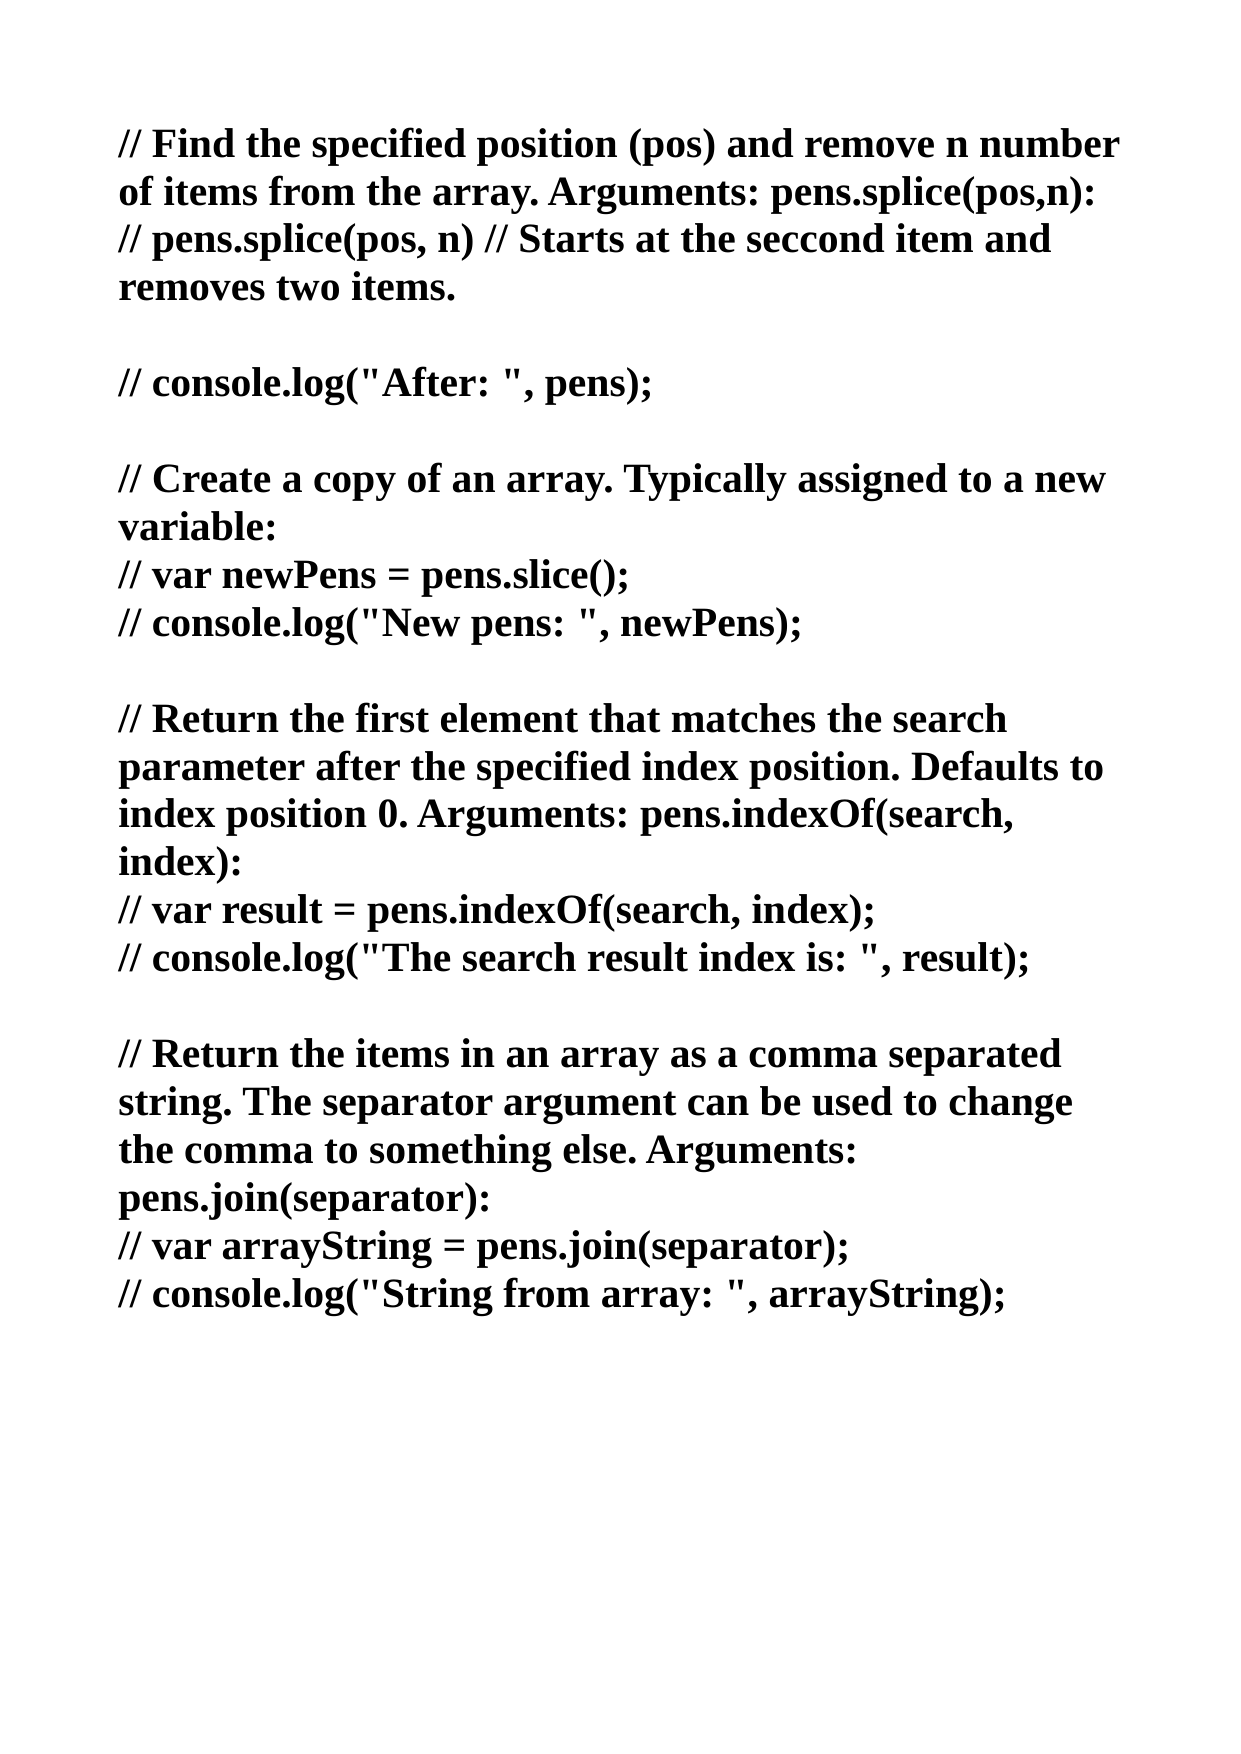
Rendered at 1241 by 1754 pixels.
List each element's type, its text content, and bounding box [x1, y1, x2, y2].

text // var arrayString = pens.join(separator); [118, 1220, 1122, 1268]
text // Find the specified position (pos) and remove n number of items from the array. Arguments: pens.splice(pos,n): [118, 118, 1122, 214]
text // console.log("After: ", pens); [118, 358, 1122, 406]
text // Return the items in an array as a comma separated string. The separator argument can be used to change the comma to something else. Arguments: pens.join(separator): [118, 1028, 1122, 1220]
text // var result = pens.indexOf(search, index); [118, 885, 1122, 933]
text // Return the first element that matches the search parameter after the specified index position. Defaults to index position 0. Arguments: pens.indexOf(search, index): [118, 693, 1122, 885]
text // Create a copy of an array. Typically assigned to a new variable: [118, 453, 1122, 549]
text // pens.splice(pos, n) // Starts at the seccond item and removes two items. [118, 214, 1122, 310]
text // console.log("The search result index is: ", result); [118, 933, 1122, 981]
text // var newPens = pens.slice(); [118, 549, 1122, 597]
text // console.log("New pens: ", newPens); [118, 597, 1122, 645]
text // console.log("String from array: ", arrayString); [118, 1268, 1122, 1316]
